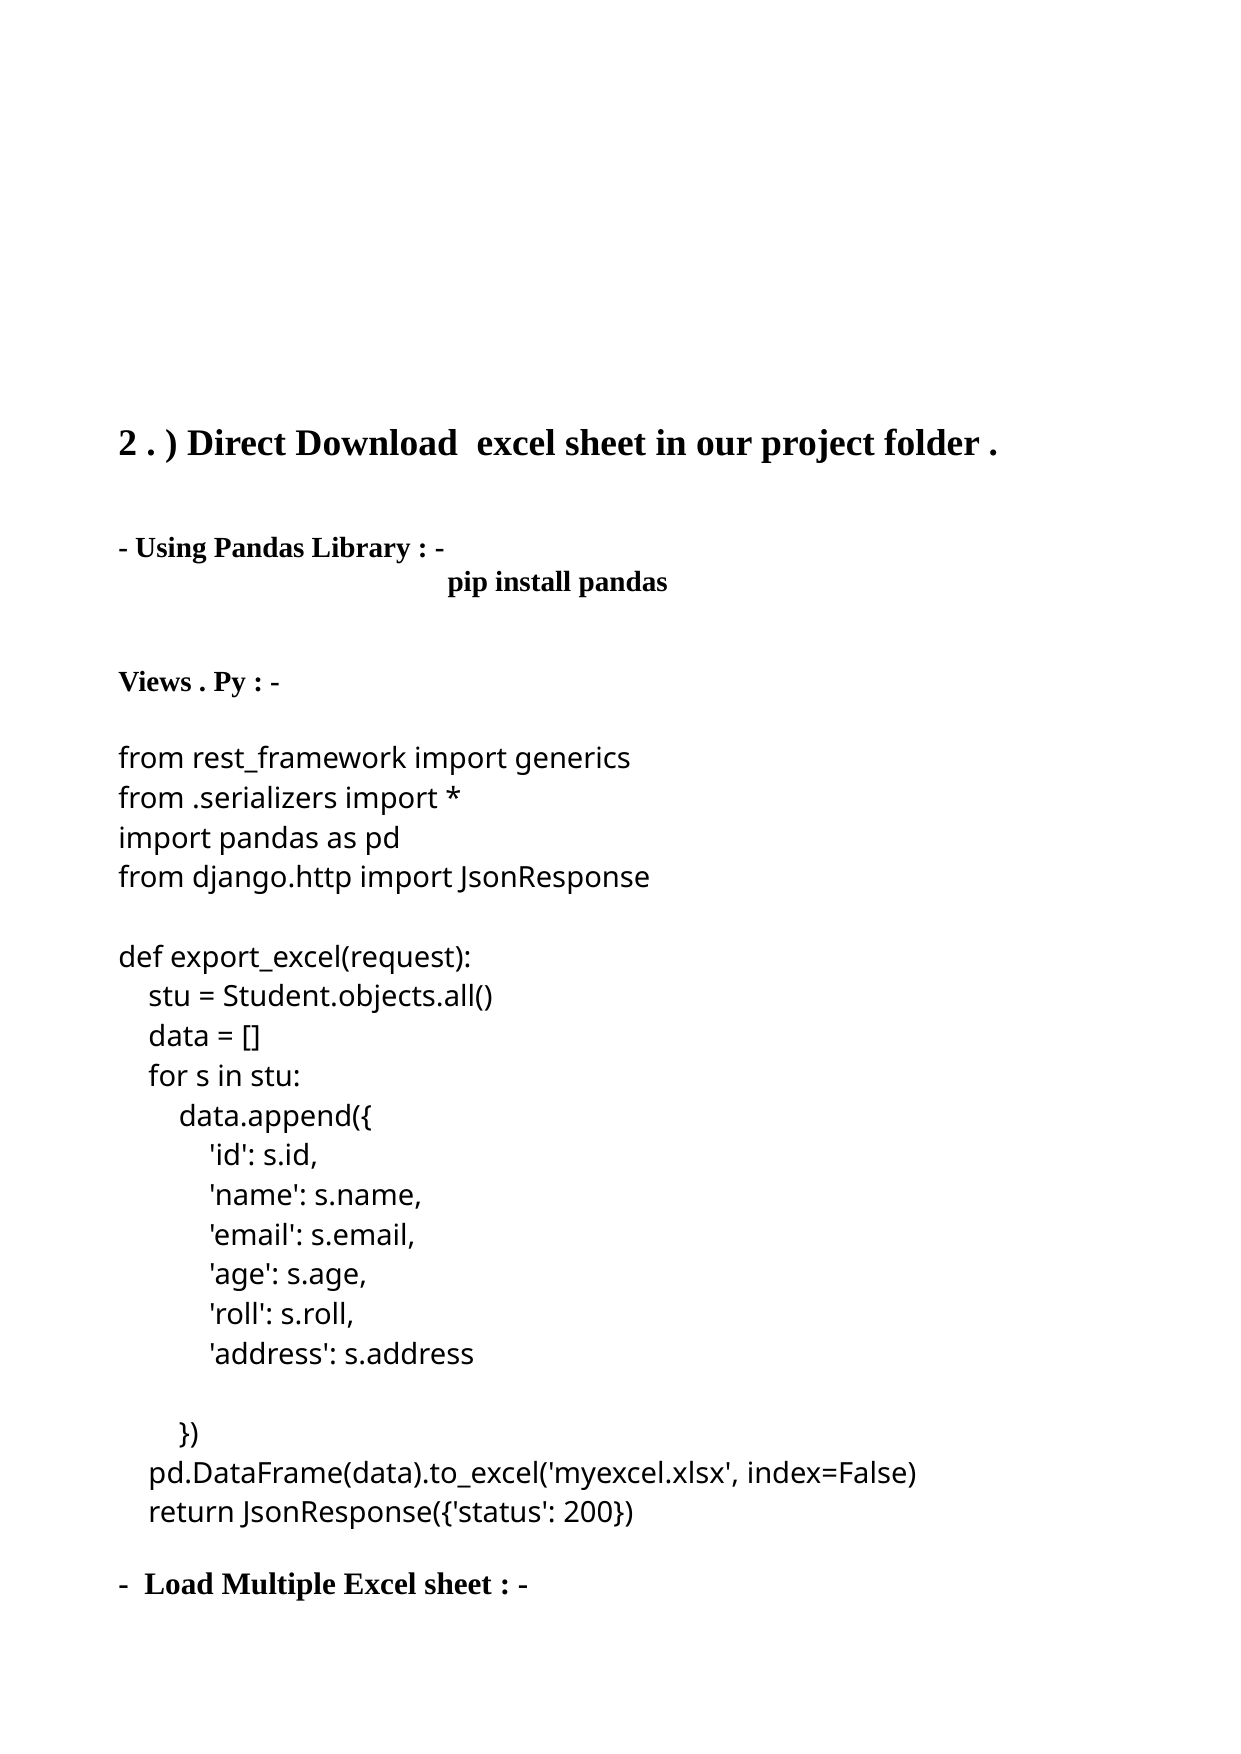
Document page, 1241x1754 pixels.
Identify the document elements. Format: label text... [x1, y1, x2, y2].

text 2 . ) Direct Download excel sheet in our project folder . [118, 420, 1122, 463]
text from rest_framework import generics from .serializers import * import pandas as pd from django.http import JsonResponse def export_excel(request): stu = Student.objects.all() data = [] for s in stu: data.append({ 'id': s.id, 'name': s.name, 'email': s.email, 'age': s.age, 'roll': s.roll, 'address': s.address }) pd.DataFrame(data).to_excel('myexcel.xlsx', index=False) return JsonResponse({'status': 200}) [118, 738, 1122, 1565]
text pip install pandas [118, 564, 1122, 597]
text - Using Pandas Library : - [118, 530, 1122, 564]
text - Load Multiple Excel sheet : - [118, 1565, 1122, 1601]
text Views . Py : - [118, 664, 1122, 698]
